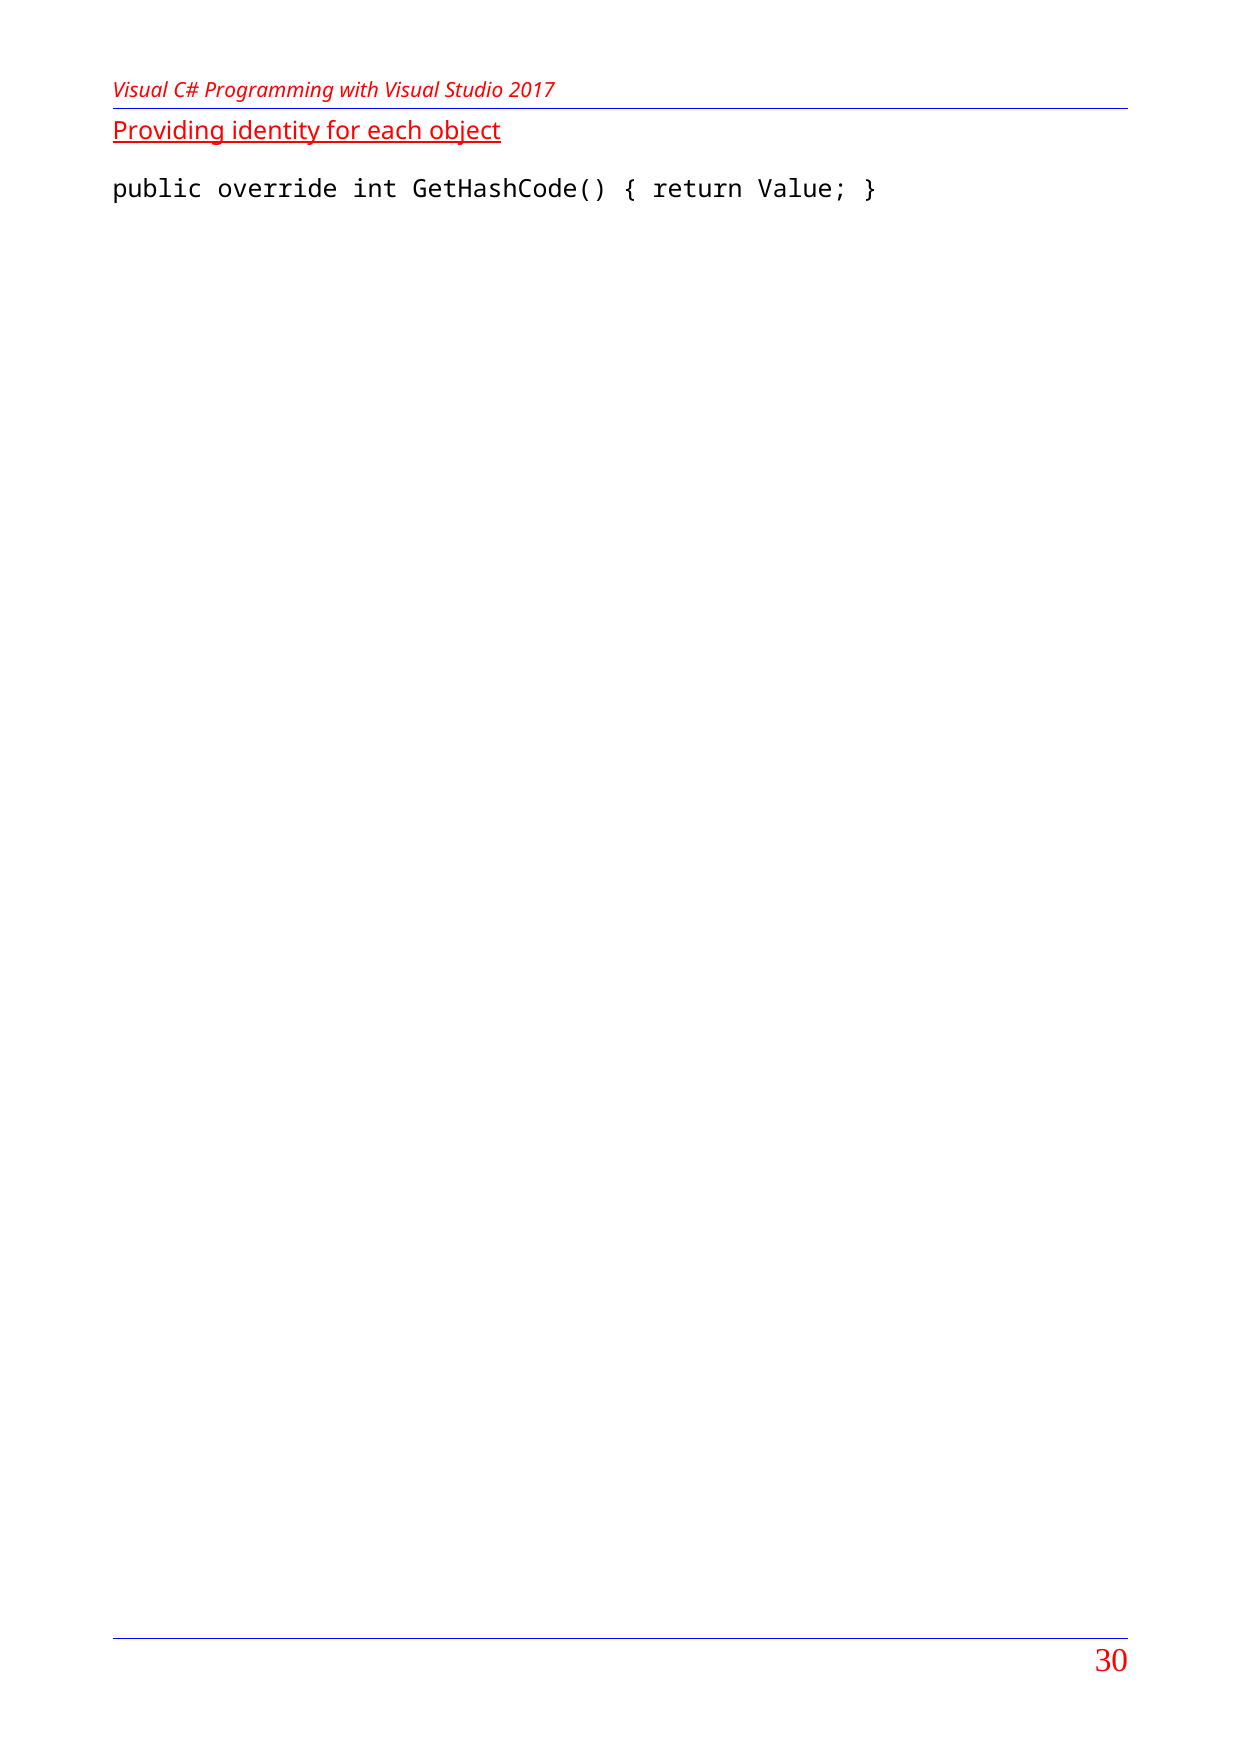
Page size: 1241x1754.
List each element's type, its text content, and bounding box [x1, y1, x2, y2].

text public override int GetHashCode() { return Value; } [112, 171, 1128, 205]
text Providing identity for each object [112, 112, 1128, 147]
